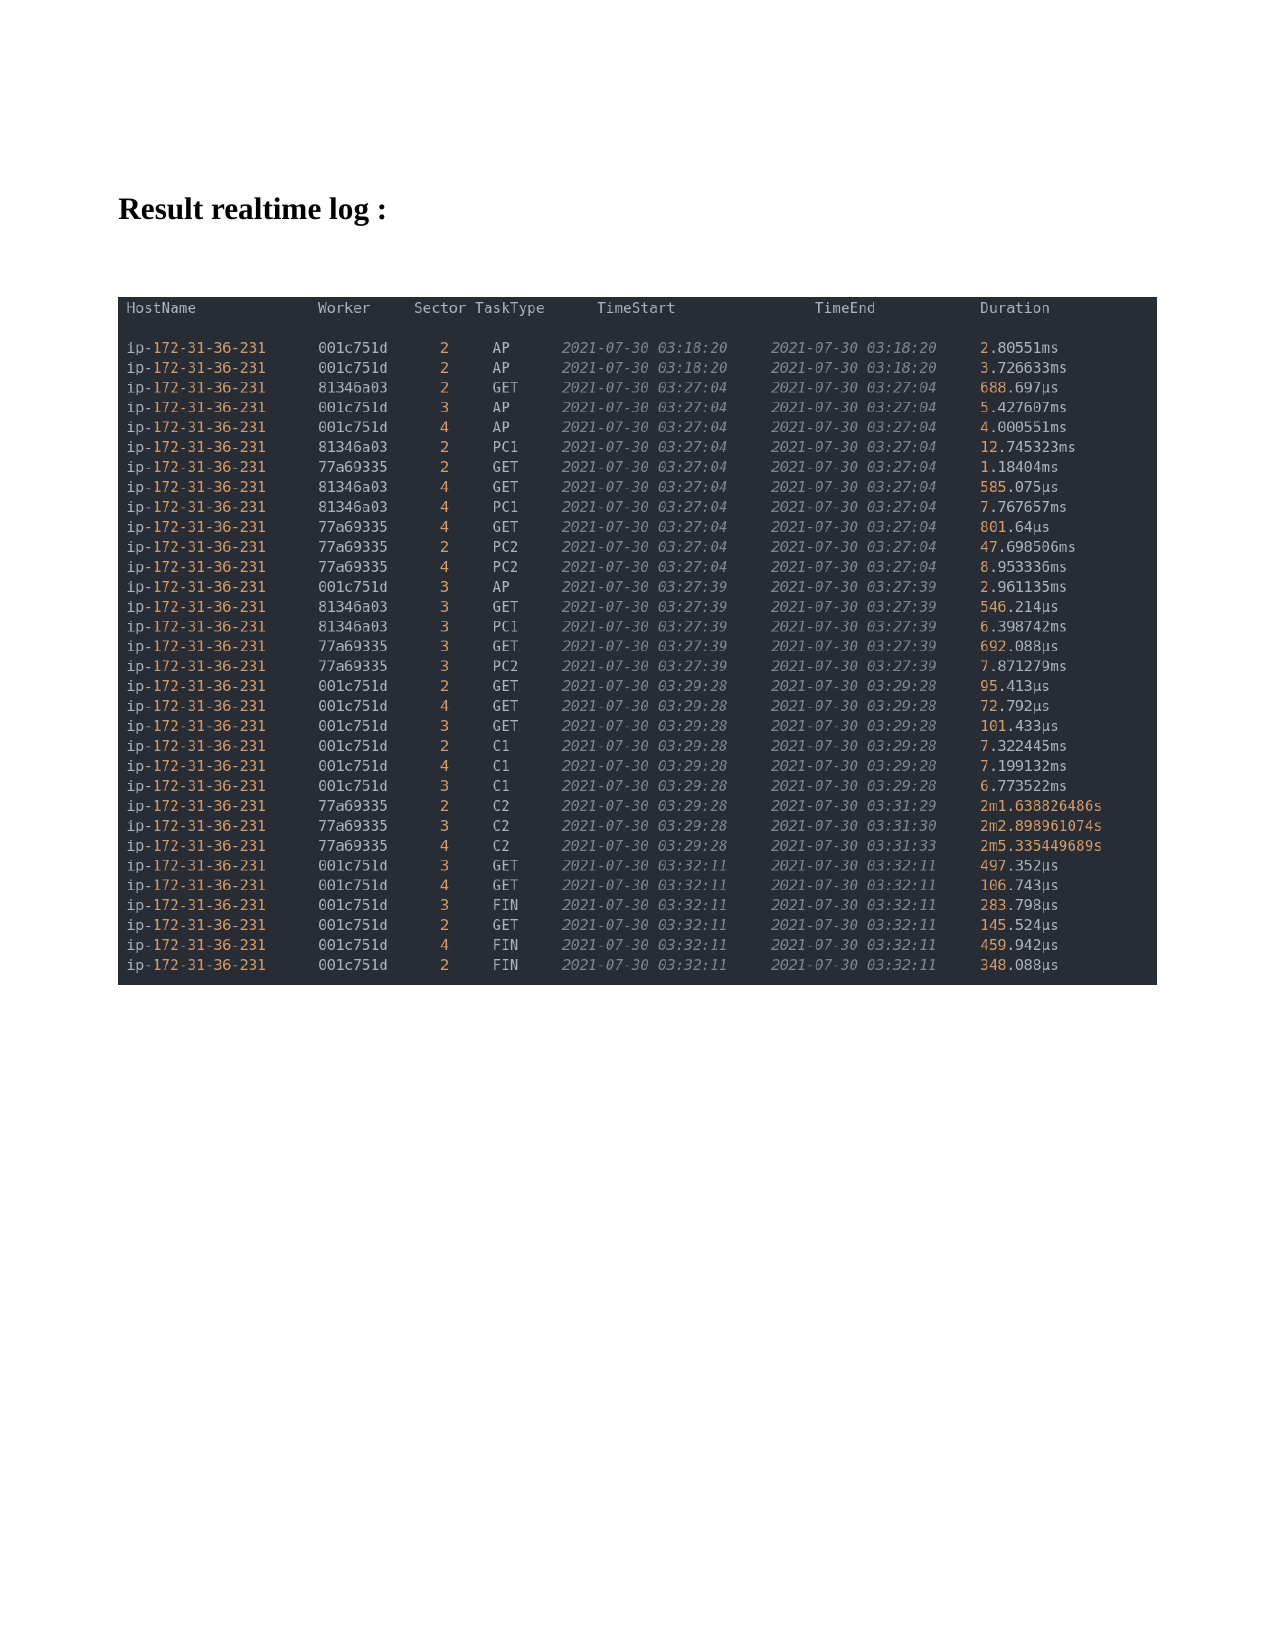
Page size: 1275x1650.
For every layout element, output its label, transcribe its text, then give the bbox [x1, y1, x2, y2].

text Result realtime log : [118, 190, 1157, 226]
picture [118, 297, 1157, 985]
